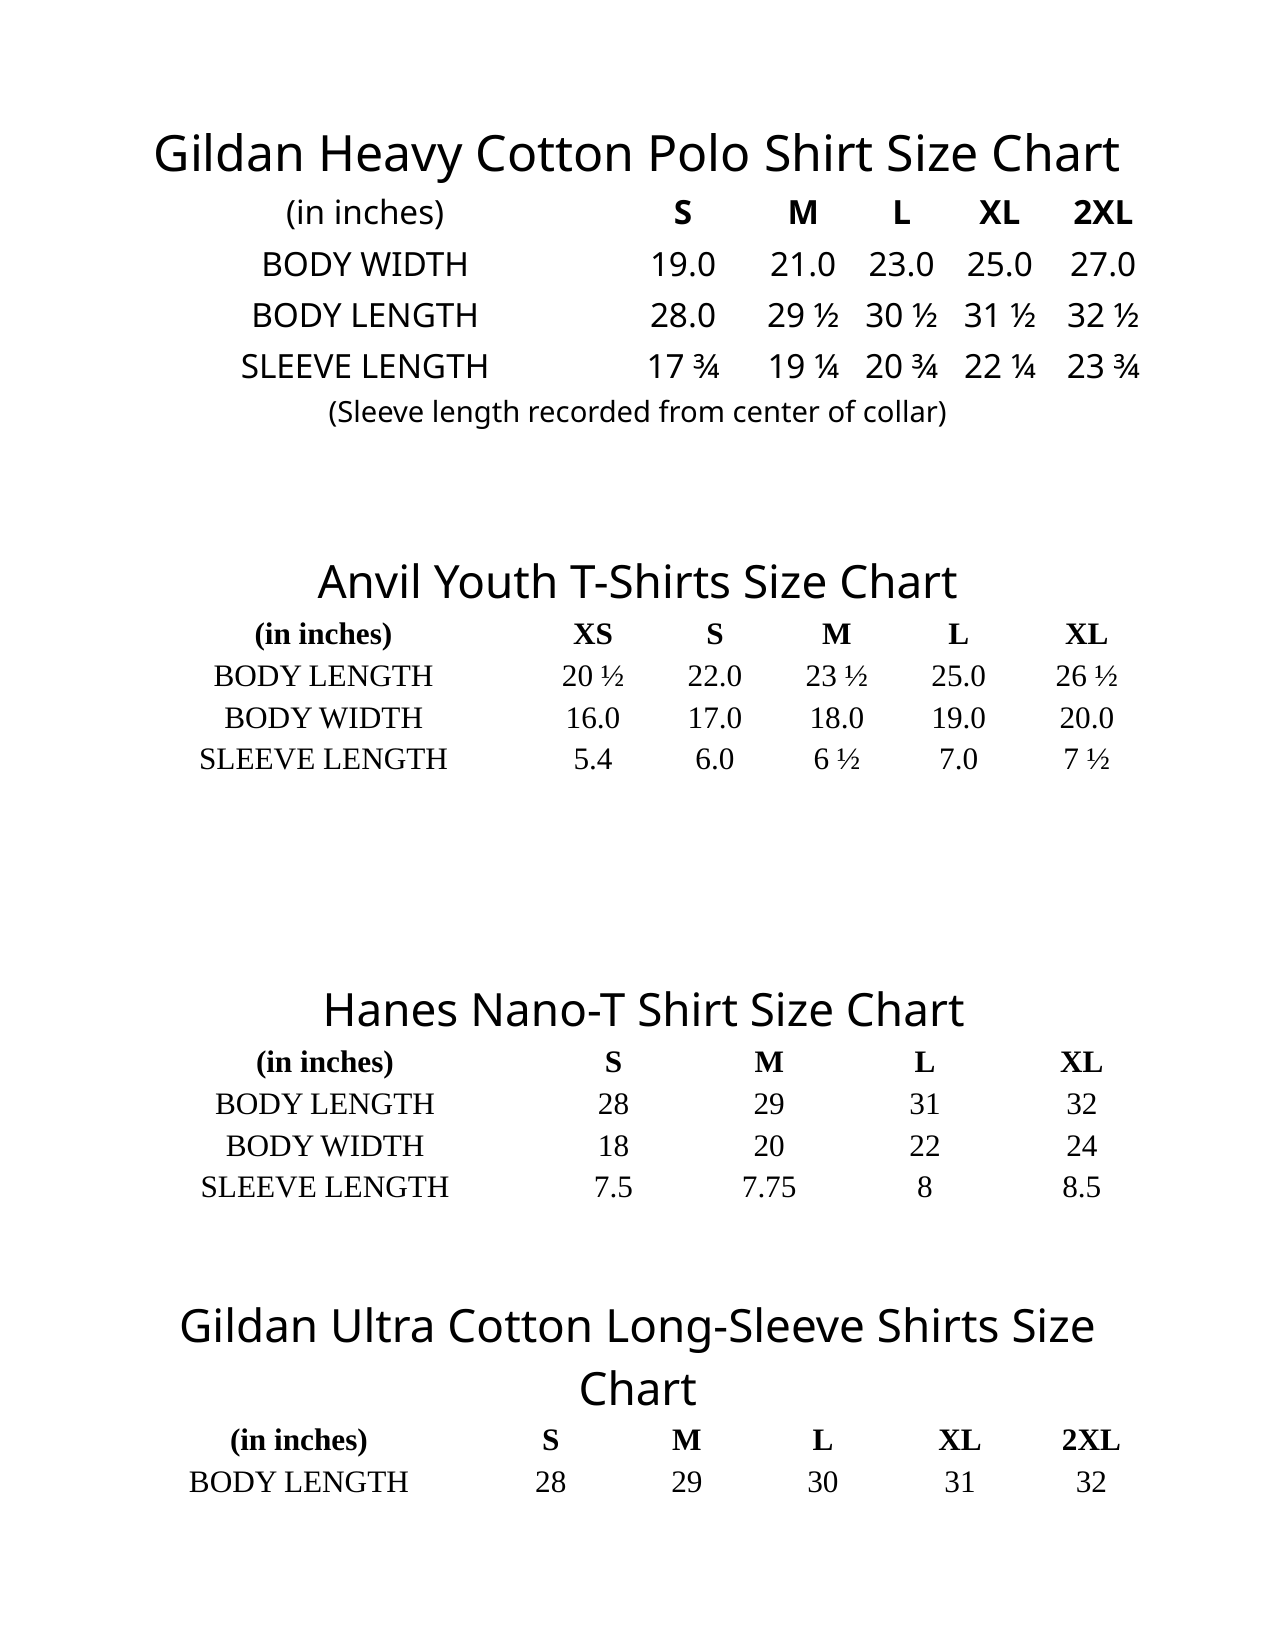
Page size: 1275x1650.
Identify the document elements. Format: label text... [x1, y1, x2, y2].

table_header XL [951, 186, 1049, 237]
table_header 2XL [1025, 1419, 1157, 1460]
table_cell 24 [1006, 1124, 1157, 1166]
table_cell 27.0 [1049, 238, 1157, 289]
table_cell 6 ½ [773, 738, 901, 779]
table_cell 6.0 [657, 738, 772, 779]
table_cell BODY LENGTH [118, 1460, 479, 1502]
table_cell 25.0 [951, 238, 1049, 289]
table_header S [532, 1040, 695, 1082]
table_header (in inches) [118, 1419, 479, 1460]
table_cell BODY WIDTH [118, 696, 529, 738]
table_cell 7.5 [532, 1166, 695, 1207]
table_header 2XL [1049, 186, 1157, 237]
table_header S [657, 613, 772, 654]
table_cell 20 ¾ [852, 340, 951, 391]
table_cell 7.75 [695, 1166, 843, 1207]
table_cell 28 [532, 1082, 695, 1124]
table_cell 32 ½ [1049, 289, 1157, 340]
table_cell 32 [1025, 1460, 1157, 1502]
table_cell 29 [622, 1460, 751, 1502]
table_cell 29 ½ [754, 289, 852, 340]
table_cell 17.0 [657, 696, 772, 738]
text Anvil Youth T-Shirts Size Chart [118, 550, 1157, 612]
table_cell 19.0 [612, 238, 754, 289]
table_cell 31 ½ [951, 289, 1049, 340]
table_header L [843, 1040, 1006, 1082]
table_cell 5.4 [529, 738, 657, 779]
table_cell 8.5 [1006, 1166, 1157, 1207]
table_cell 8 [843, 1166, 1006, 1207]
table_header (in inches) [118, 613, 529, 654]
table_cell 22.0 [657, 654, 772, 696]
table_header XS [529, 613, 657, 654]
table_header (in inches) [118, 1040, 532, 1082]
table_cell SLEEVE LENGTH [118, 340, 612, 391]
table_cell 32 [1006, 1082, 1157, 1124]
table_cell SLEEVE LENGTH [118, 1166, 532, 1207]
table_cell SLEEVE LENGTH [118, 738, 529, 779]
table_cell 28 [479, 1460, 622, 1502]
text Hanes Nano-T Shirt Size Chart [118, 978, 1157, 1040]
table_header XL [894, 1419, 1025, 1460]
table_cell 23.0 [852, 238, 951, 289]
table_cell 21.0 [754, 238, 852, 289]
table_header L [901, 613, 1016, 654]
table_header S [612, 186, 754, 237]
table_header XL [1006, 1040, 1157, 1082]
table_cell 20.0 [1016, 696, 1157, 738]
table_cell 25.0 [901, 654, 1016, 696]
table_cell BODY LENGTH [118, 1082, 532, 1124]
table_cell 22 ¼ [951, 340, 1049, 391]
table_cell 7.0 [901, 738, 1016, 779]
table_cell 22 [843, 1124, 1006, 1166]
table_cell 19.0 [901, 696, 1016, 738]
table_cell 20 ½ [529, 654, 657, 696]
table_cell 17 ¾ [612, 340, 754, 391]
table_header L [751, 1419, 894, 1460]
table_header M [695, 1040, 843, 1082]
table_cell 20 [695, 1124, 843, 1166]
table_cell 18.0 [773, 696, 901, 738]
table_cell BODY WIDTH [118, 238, 612, 289]
table_cell 23 ½ [773, 654, 901, 696]
table_cell BODY LENGTH [118, 289, 612, 340]
text Gildan Heavy Cotton Polo Shirt Size Chart [118, 118, 1157, 186]
table_header S [479, 1419, 622, 1460]
table_header M [773, 613, 901, 654]
text Gildan Ultra Cotton Long-Sleeve Shirts Size Chart [118, 1294, 1157, 1418]
table_header (in inches) [118, 186, 612, 237]
table_cell 29 [695, 1082, 843, 1124]
table_cell 23 ¾ [1049, 340, 1157, 391]
table_header M [754, 186, 852, 237]
table_cell BODY WIDTH [118, 1124, 532, 1166]
table_header L [852, 186, 951, 237]
table_cell 19 ¼ [754, 340, 852, 391]
table_cell 16.0 [529, 696, 657, 738]
table_cell BODY LENGTH [118, 654, 529, 696]
table_cell 7 ½ [1016, 738, 1157, 779]
table_cell 31 [894, 1460, 1025, 1502]
table_cell 31 [843, 1082, 1006, 1124]
table_cell 30 ½ [852, 289, 951, 340]
table_cell 28.0 [612, 289, 754, 340]
table_cell 30 [751, 1460, 894, 1502]
table_header M [622, 1419, 751, 1460]
table_header XL [1016, 613, 1157, 654]
table_cell 18 [532, 1124, 695, 1166]
table_cell 26 ½ [1016, 654, 1157, 696]
text (Sleeve length recorded from center of collar) [118, 391, 1157, 431]
